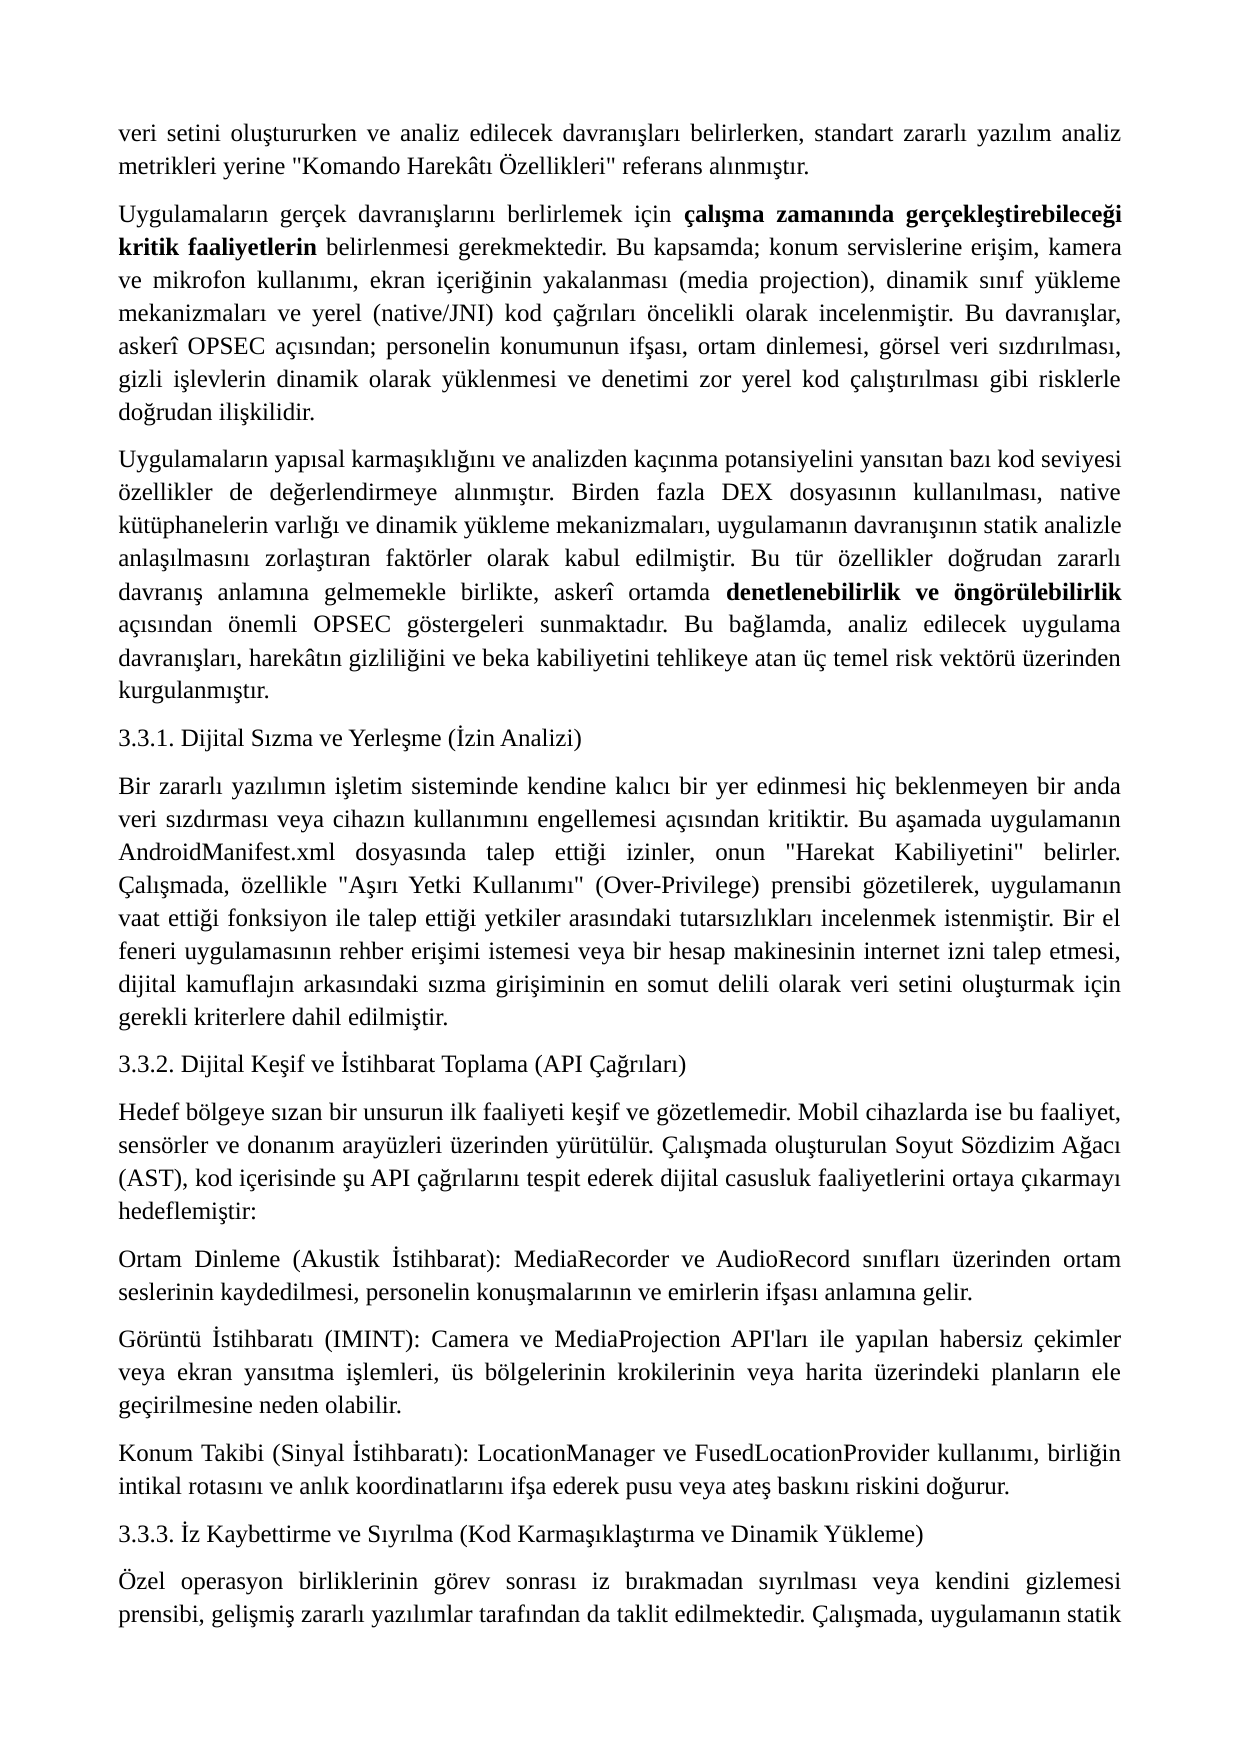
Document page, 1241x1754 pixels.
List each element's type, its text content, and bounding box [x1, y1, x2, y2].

text Hedef bölgeye sızan bir unsurun ilk faaliyeti keşif ve gözetlemedir. Mobil cihazlarda ise bu faaliyet, sensörler ve donanım arayüzleri üzerinden yürütülür. Çalışmada oluşturulan Soyut Sözdizim Ağacı (AST), kod içerisinde şu API çağrılarını tespit ederek dijital casusluk faaliyetlerini ortaya çıkarmayı hedeflemiştir: [118, 1097, 1122, 1225]
text 3.3.1. Dijital Sızma ve Yerleşme (İzin Analizi) [118, 723, 1122, 752]
text Bir zararlı yazılımın işletim sisteminde kendine kalıcı bir yer edinmesi hiç beklenmeyen bir anda veri sızdırması veya cihazın kullanımını engellemesi açısından kritiktir. Bu aşamada uygulamanın AndroidManifest.xml dosyasında talep ettiği izinler, onun "Harekat Kabiliyetini" belirler. Çalışmada, özellikle "Aşırı Yetki Kullanımı" (Over-Privilege) prensibi gözetilerek, uygulamanın vaat ettiği fonksiyon ile talep ettiği yetkiler arasındaki tutarsızlıkları incelenmek istenmiştir. Bir el feneri uygulamasının rehber erişimi istemesi veya bir hesap makinesinin internet izni talep etmesi, dijital kamuflajın arkasındaki sızma girişiminin en somut delili olarak veri setini oluşturmak için gerekli kriterlere dahil edilmiştir. [118, 771, 1122, 1031]
text Uygulamaların gerçek davranışlarını berlirlemek için çalışma zamanında gerçekleştirebileceği kritik faaliyetlerin belirlenmesi gerekmektedir. Bu kapsamda; konum servislerine erişim, kamera ve mikrofon kullanımı, ekran içeriğinin yakalanması (media projection), dinamik sınıf yükleme mekanizmaları ve yerel (native/JNI) kod çağrıları öncelikli olarak incelenmiştir. Bu davranışlar, askerî OPSEC açısından; personelin konumunun ifşası, ortam dinlemesi, görsel veri sızdırılması, gizli işlevlerin dinamik olarak yüklenmesi ve denetimi zor yerel kod çalıştırılması gibi risklerle doğrudan ilişkilidir. [118, 199, 1122, 426]
text Özel operasyon birliklerinin görev sonrası iz bırakmadan sıyrılması veya kendini gizlemesi prensibi, gelişmiş zararlı yazılımlar tarafından da taklit edilmektedir. Çalışmada, uygulamanın statik [118, 1566, 1122, 1628]
text Uygulamaların yapısal karmaşıklığını ve analizden kaçınma potansiyelini yansıtan bazı kod seviyesi özellikler de değerlendirmeye alınmıştır. Birden fazla DEX dosyasının kullanılması, native kütüphanelerin varlığı ve dinamik yükleme mekanizmaları, uygulamanın davranışının statik analizle anlaşılmasını zorlaştıran faktörler olarak kabul edilmiştir. Bu tür özellikler doğrudan zararlı davranış anlamına gelmemekle birlikte, askerî ortamda denetlenebilirlik ve öngörülebilirlik açısından önemli OPSEC göstergeleri sunmaktadır. Bu bağlamda, analiz edilecek uygulama davranışları, harekâtın gizliliğini ve beka kabiliyetini tehlikeye atan üç temel risk vektörü üzerinden kurgulanmıştır. [118, 444, 1122, 704]
text 3.3.2. Dijital Keşif ve İstihbarat Toplama (API Çağrıları) [118, 1049, 1122, 1078]
text Konum Takibi (Sinyal İstihbaratı): LocationManager ve FusedLocationProvider kullanımı, birliğin intikal rotasını ve anlık koordinatlarını ifşa ederek pusu veya ateş baskını riskini doğurur. [118, 1438, 1122, 1500]
text veri setini oluştururken ve analiz edilecek davranışları belirlerken, standart zararlı yazılım analiz metrikleri yerine "Komando Harekâtı Özellikleri" referans alınmıştır. [118, 118, 1122, 180]
text 3.3.3. İz Kaybettirme ve Sıyrılma (Kod Karmaşıklaştırma ve Dinamik Yükleme) [118, 1519, 1122, 1547]
text Görüntü İstihbaratı (IMINT): Camera ve MediaProjection API'ları ile yapılan habersiz çekimler veya ekran yansıtma işlemleri, üs bölgelerinin krokilerinin veya harita üzerindeki planların ele geçirilmesine neden olabilir. [118, 1324, 1122, 1419]
text Ortam Dinleme (Akustik İstihbarat): MediaRecorder ve AudioRecord sınıfları üzerinden ortam seslerinin kaydedilmesi, personelin konuşmalarının ve emirlerin ifşası anlamına gelir. [118, 1244, 1122, 1306]
